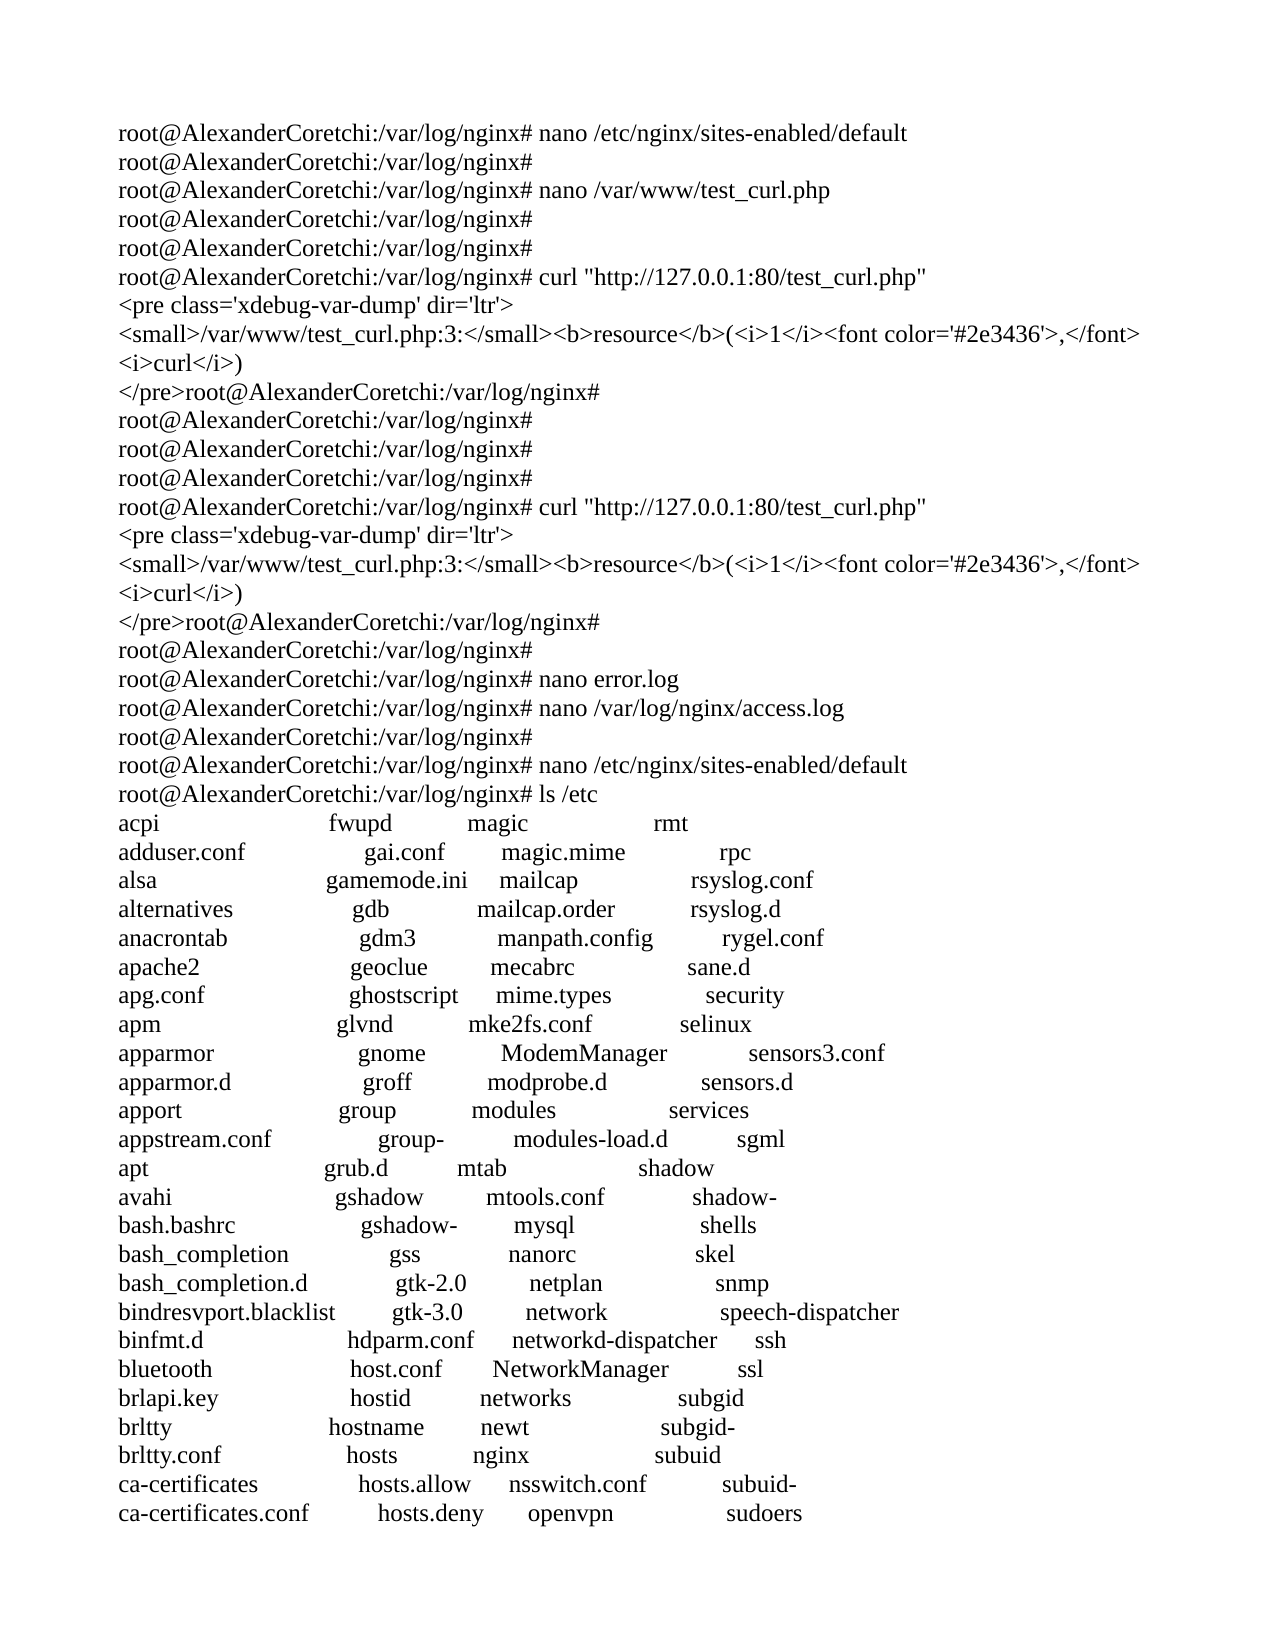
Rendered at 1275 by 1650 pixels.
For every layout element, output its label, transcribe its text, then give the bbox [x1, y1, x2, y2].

text root@AlexanderCoretchi:/var/log/nginx# [118, 434, 1157, 463]
text avahi gshadow mtools.conf shadow- [118, 1182, 1157, 1211]
text root@AlexanderCoretchi:/var/log/nginx# [118, 204, 1157, 233]
text adduser.conf gai.conf magic.mime rpc [118, 837, 1157, 866]
text apache2 geoclue mecabrc sane.d [118, 952, 1157, 981]
text root@AlexanderCoretchi:/var/log/nginx# curl "http://127.0.0.1:80/test_curl.php" [118, 262, 1157, 291]
text root@AlexanderCoretchi:/var/log/nginx# nano /etc/nginx/sites-enabled/default [118, 118, 1157, 147]
text root@AlexanderCoretchi:/var/log/nginx# [118, 233, 1157, 262]
text bash_completion.d gtk-2.0 netplan snmp [118, 1268, 1157, 1297]
text bindresvport.blacklist gtk-3.0 network speech-dispatcher [118, 1297, 1157, 1326]
text brltty.conf hosts nginx subuid [118, 1441, 1157, 1469]
text <small>/var/www/test_curl.php:3:</small><b>resource</b>(<i>1</i><font color='#2e3436'>,</font> <i>curl</i>) [118, 319, 1157, 377]
text anacrontab gdm3 manpath.config rygel.conf [118, 923, 1157, 952]
text root@AlexanderCoretchi:/var/log/nginx# nano error.log [118, 664, 1157, 693]
text </pre>root@AlexanderCoretchi:/var/log/nginx# [118, 607, 1157, 636]
text root@AlexanderCoretchi:/var/log/nginx# [118, 722, 1157, 751]
text ca-certificates.conf hosts.deny openvpn sudoers [118, 1498, 1157, 1527]
text bash_completion gss nanorc skel [118, 1239, 1157, 1268]
text <pre class='xdebug-var-dump' dir='ltr'> [118, 291, 1157, 319]
text root@AlexanderCoretchi:/var/log/nginx# nano /etc/nginx/sites-enabled/default [118, 751, 1157, 779]
text <pre class='xdebug-var-dump' dir='ltr'> [118, 521, 1157, 549]
text apport group modules services [118, 1096, 1157, 1124]
text root@AlexanderCoretchi:/var/log/nginx# ls /etc [118, 779, 1157, 808]
text bash.bashrc gshadow- mysql shells [118, 1211, 1157, 1239]
text acpi fwupd magic rmt [118, 808, 1157, 837]
text root@AlexanderCoretchi:/var/log/nginx# [118, 147, 1157, 176]
text root@AlexanderCoretchi:/var/log/nginx# [118, 463, 1157, 492]
text apparmor.d groff modprobe.d sensors.d [118, 1067, 1157, 1096]
text root@AlexanderCoretchi:/var/log/nginx# [118, 406, 1157, 434]
text alsa gamemode.ini mailcap rsyslog.conf [118, 866, 1157, 894]
text root@AlexanderCoretchi:/var/log/nginx# nano /var/www/test_curl.php [118, 176, 1157, 204]
text root@AlexanderCoretchi:/var/log/nginx# nano /var/log/nginx/access.log [118, 693, 1157, 722]
text apparmor gnome ModemManager sensors3.conf [118, 1038, 1157, 1067]
text apg.conf ghostscript mime.types security [118, 981, 1157, 1009]
text bluetooth host.conf NetworkManager ssl [118, 1354, 1157, 1383]
text root@AlexanderCoretchi:/var/log/nginx# [118, 636, 1157, 664]
text appstream.conf group- modules-load.d sgml [118, 1124, 1157, 1153]
text brltty hostname newt subgid- [118, 1412, 1157, 1441]
text <small>/var/www/test_curl.php:3:</small><b>resource</b>(<i>1</i><font color='#2e3436'>,</font> <i>curl</i>) [118, 549, 1157, 607]
text apm glvnd mke2fs.conf selinux [118, 1009, 1157, 1038]
text binfmt.d hdparm.conf networkd-dispatcher ssh [118, 1326, 1157, 1354]
text root@AlexanderCoretchi:/var/log/nginx# curl "http://127.0.0.1:80/test_curl.php" [118, 492, 1157, 521]
text alternatives gdb mailcap.order rsyslog.d [118, 894, 1157, 923]
text brlapi.key hostid networks subgid [118, 1383, 1157, 1412]
text ca-certificates hosts.allow nsswitch.conf subuid- [118, 1469, 1157, 1498]
text apt grub.d mtab shadow [118, 1153, 1157, 1182]
text </pre>root@AlexanderCoretchi:/var/log/nginx# [118, 377, 1157, 406]
